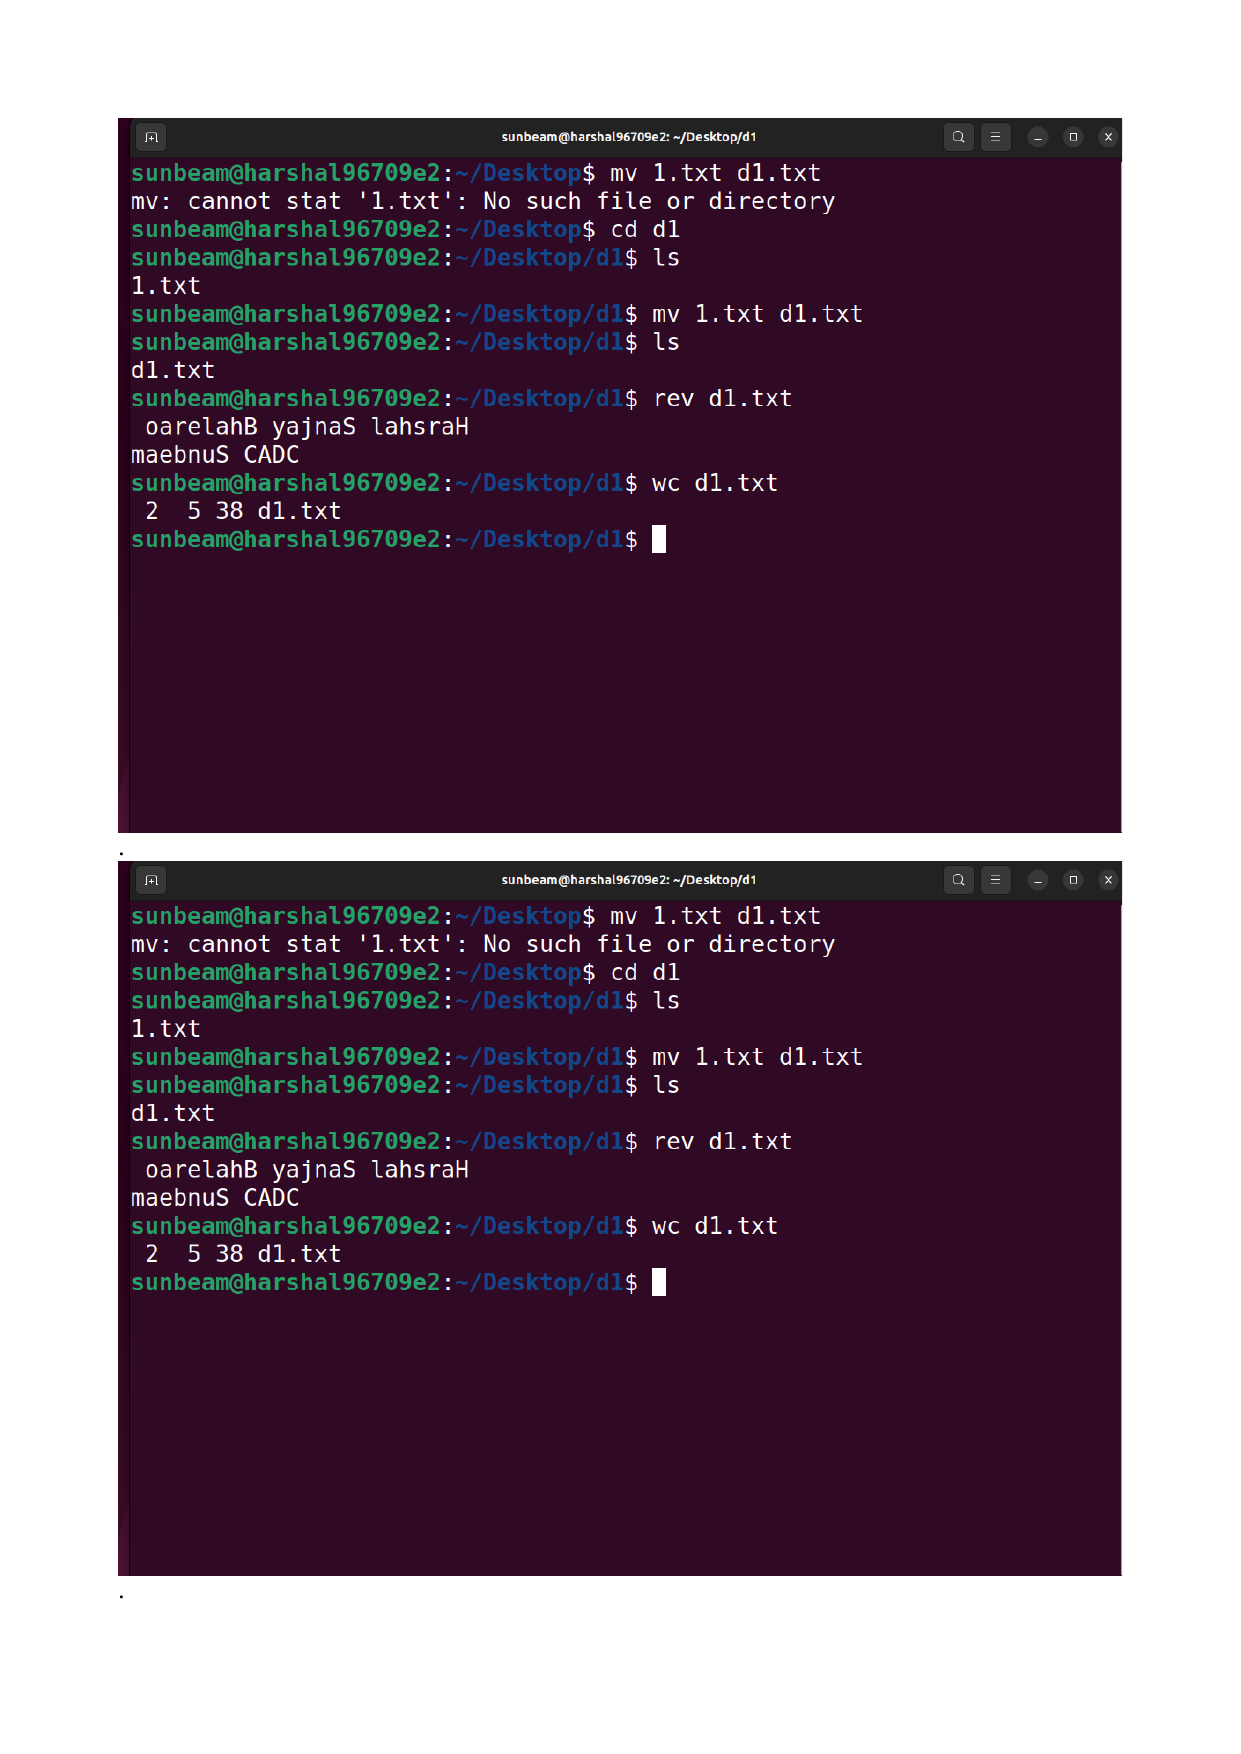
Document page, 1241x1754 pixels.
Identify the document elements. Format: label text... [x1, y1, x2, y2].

picture [118, 118, 1123, 833]
picture [118, 861, 1123, 1576]
text . [118, 1576, 1122, 1604]
text . [118, 833, 1122, 861]
